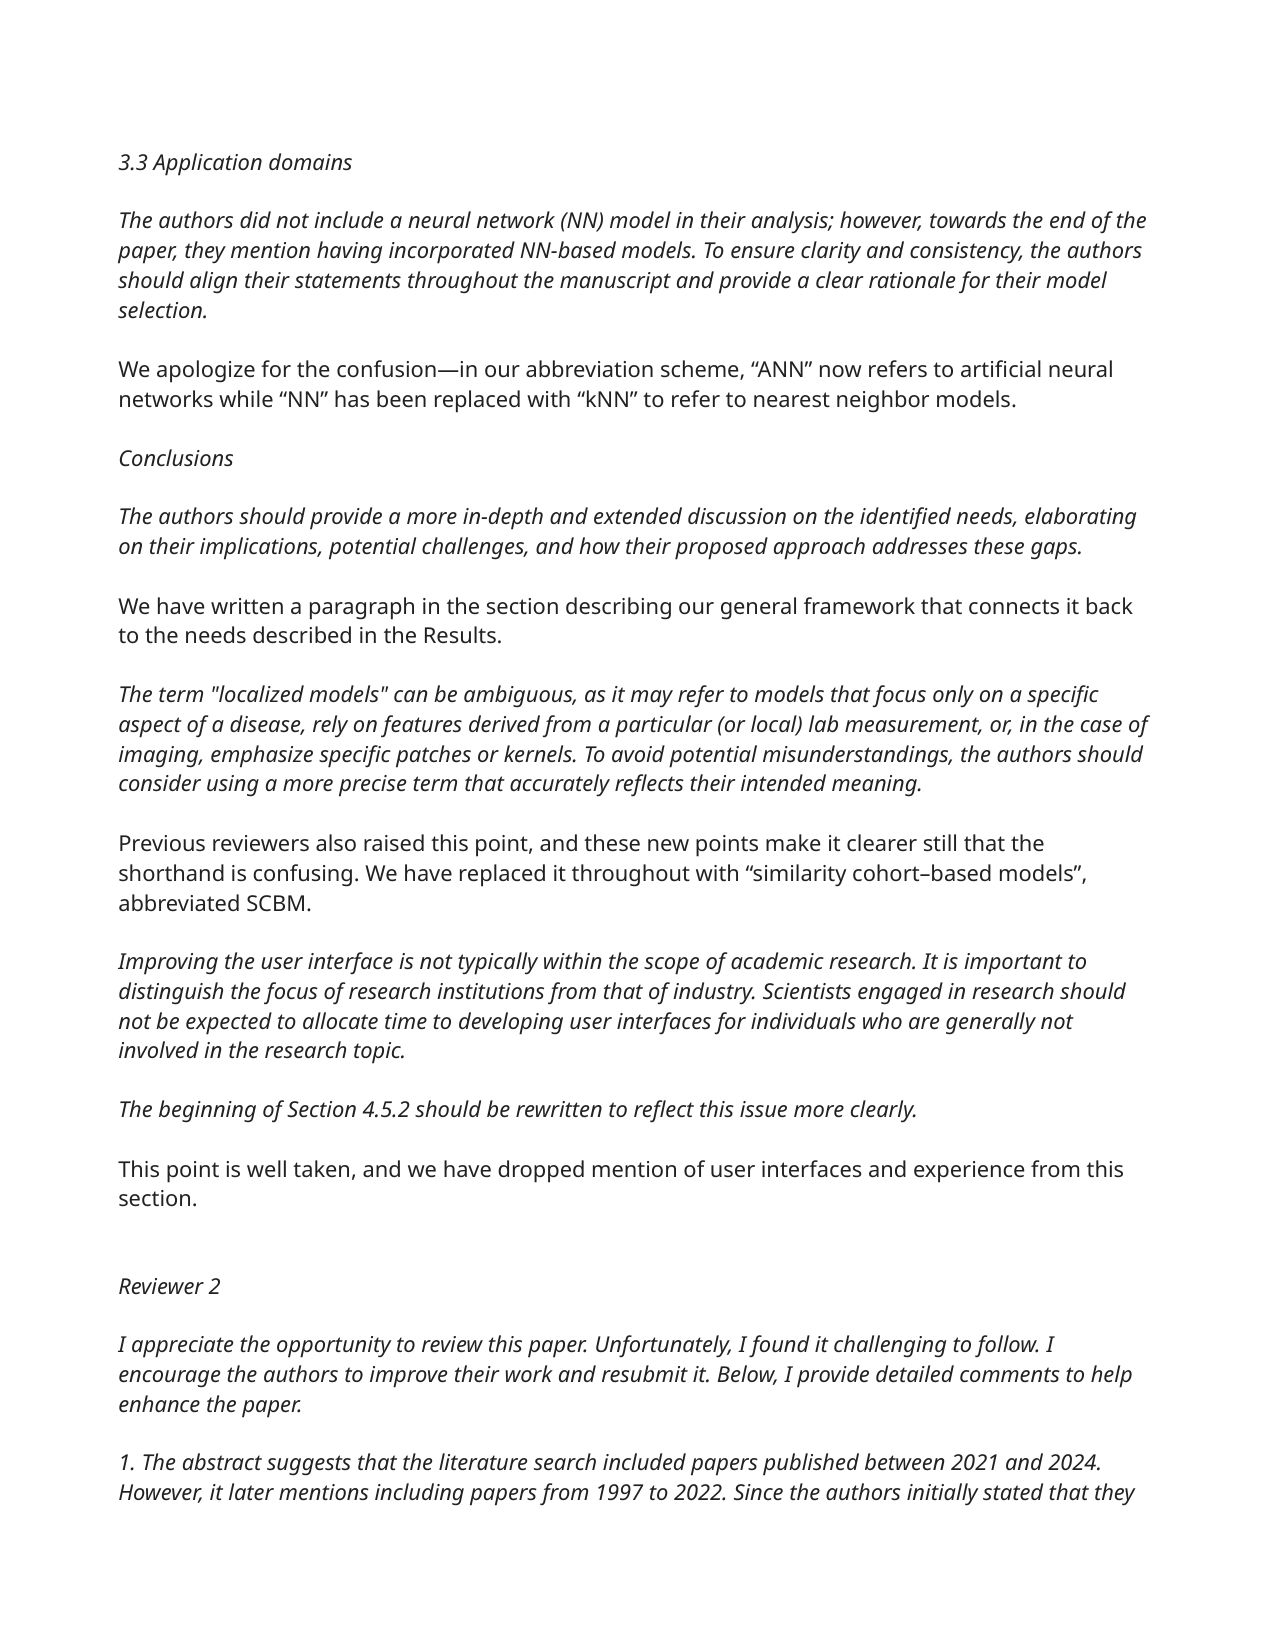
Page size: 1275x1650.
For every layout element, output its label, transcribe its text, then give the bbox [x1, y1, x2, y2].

text This point is well taken, and we have dropped mention of user interfaces and experience from this section. Reviewer 2 [118, 1153, 1157, 1300]
text We have written a paragraph in the section describing our general framework that connects it back to the needs described in the Results. The term "localized models" can be ambiguous, as it may refer to models that focus only on a specific aspect of a disease, rely on features derived from a particular (or local) lab measurement, or, in the case of imaging, emphasize specific patches or kernels. To avoid potential misunderstandings, the authors should consider using a more precise term that accurately reflects their intended meaning. [118, 591, 1157, 798]
text Previous reviewers also raised this point, and these new points make it clearer still that the shorthand is confusing. We have replaced it throughout with “similarity cohort–based models”, abbreviated SCBM. Improving the user interface is not typically within the scope of academic research. It is important to distinguish the focus of research institutions from that of industry. Scientists engaged in research should not be expected to allocate time to developing user interfaces for individuals who are generally not involved in the research topic. The beginning of Section 4.5.2 should be rewritten to reflect this issue more clearly. [118, 828, 1157, 1124]
text 3.3 Application domains The authors did not include a neural network (NN) model in their analysis; however, towards the end of the paper, they mention having incorporated NN-based models. To ensure clarity and consistency, the authors should align their statements throughout the manuscript and provide a clear rationale for their model selection. [118, 118, 1157, 324]
text I appreciate the opportunity to review this paper. Unfortunately, I found it challenging to follow. I encourage the authors to improve their work and resubmit it. Below, I provide detailed comments to help enhance the paper. 1. The abstract suggests that the literature search included papers published between 2021 and 2024. However, it later mentions including papers from 1997 to 2022. Since the authors initially stated that they [118, 1300, 1157, 1507]
text We apologize for the confusion—in our abbreviation scheme, “ANN” now refers to artificial neural networks while “NN” has been replaced with “kNN” to refer to nearest neighbor models. Conclusions The authors should provide a more in-depth and extended discussion on the identified needs, elaborating on their implications, potential challenges, and how their proposed approach addresses these gaps. [118, 354, 1157, 561]
